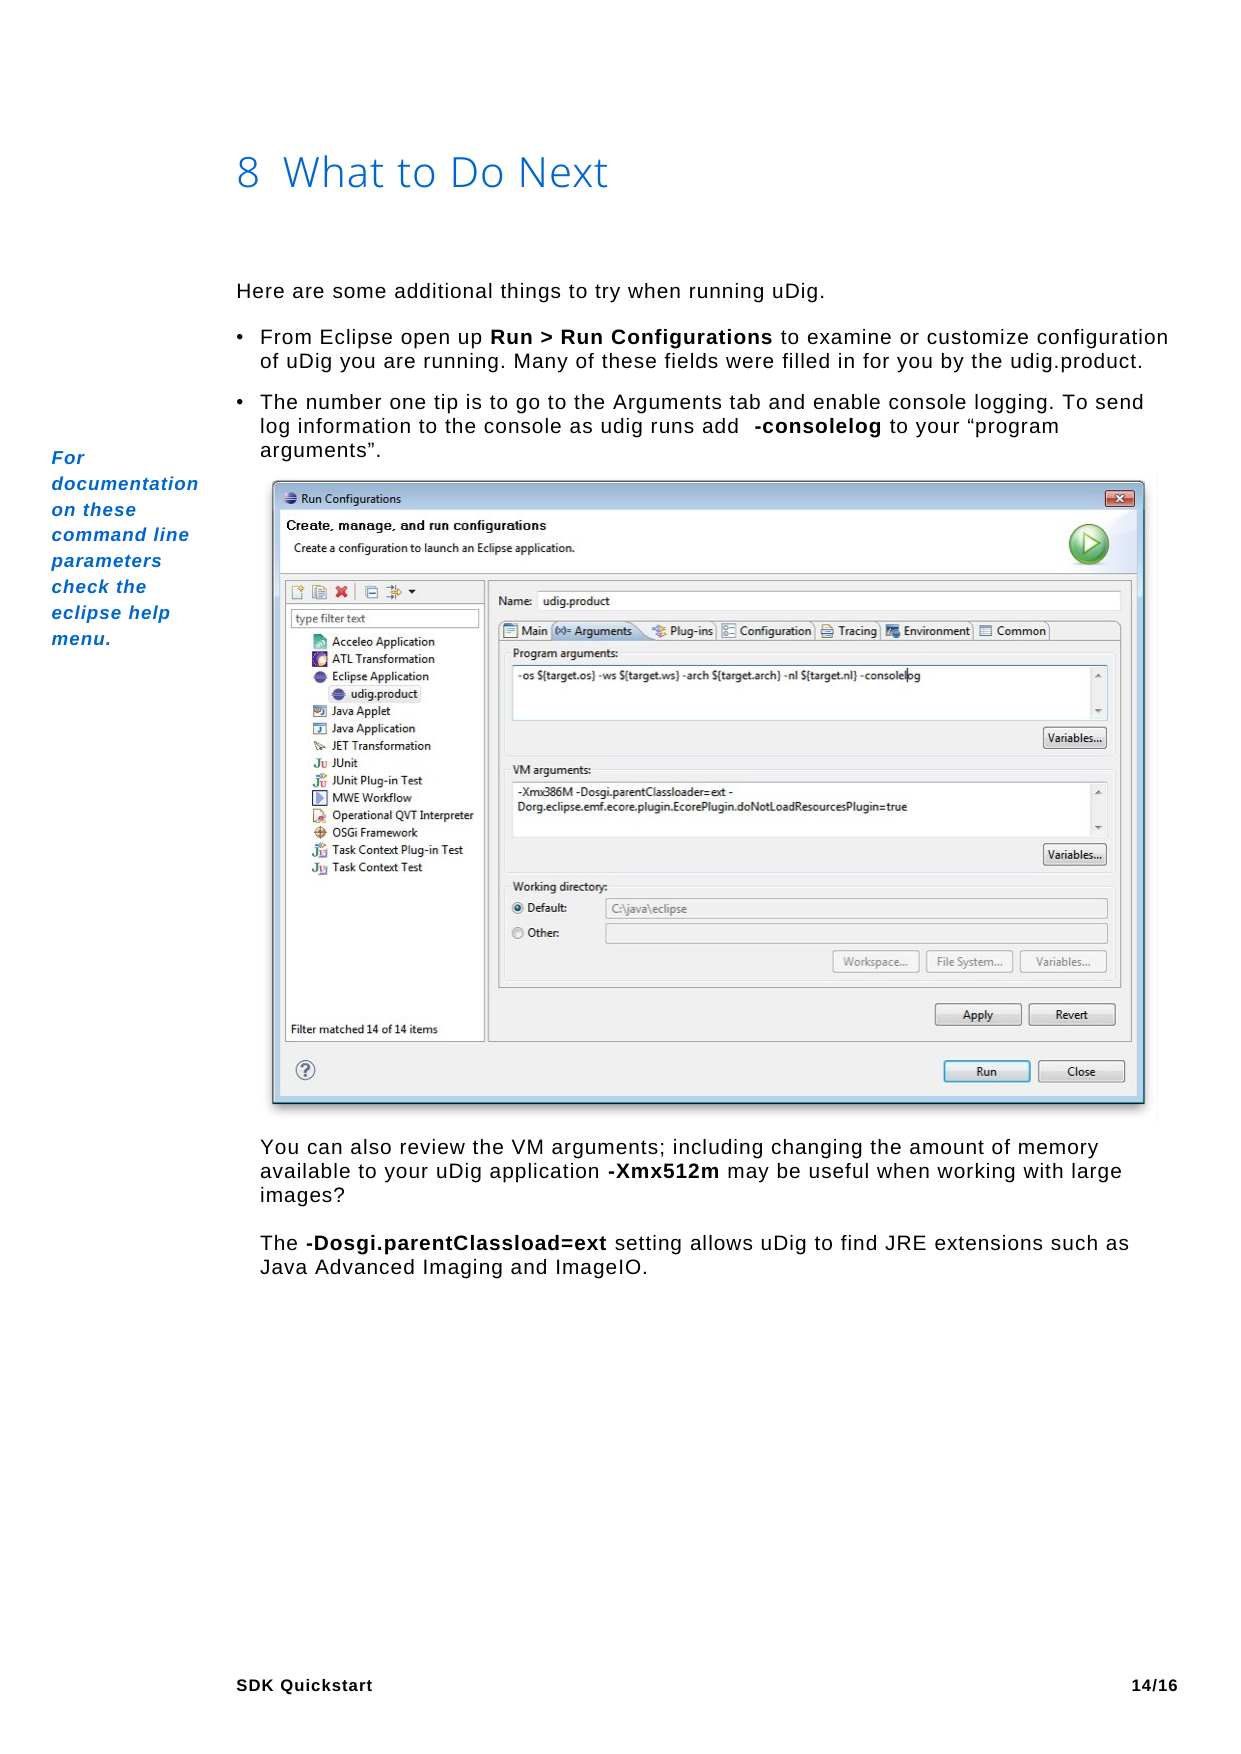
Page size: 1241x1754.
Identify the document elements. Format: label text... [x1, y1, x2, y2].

list For documentation on these command line parameters check the eclipse help menu. [51, 447, 218, 649]
picture [259, 473, 1158, 1123]
subtitle What to Do Next [236, 143, 1181, 200]
text Here are some additional things to try when running uDig. [236, 279, 1181, 303]
list The number one tip is to go to the Arguments tab and enable console logging. To send log information to the console as udig runs add -consolelog to your “program arguments”. You can also review the VM arguments; including changing the amount of memory available to your uDig application -Xmx512m may be useful when working with large images? The -Dosgi.parentClassload=ext setting allows uDig to find JRE extensions such as Java Advanced Imaging and ImageIO. [236, 389, 1181, 1278]
list From Eclipse open up Run > Run Configurations to examine or customize configuration of uDig you are running. Many of these fields were filled in for you by the udig.product. [236, 325, 1181, 373]
